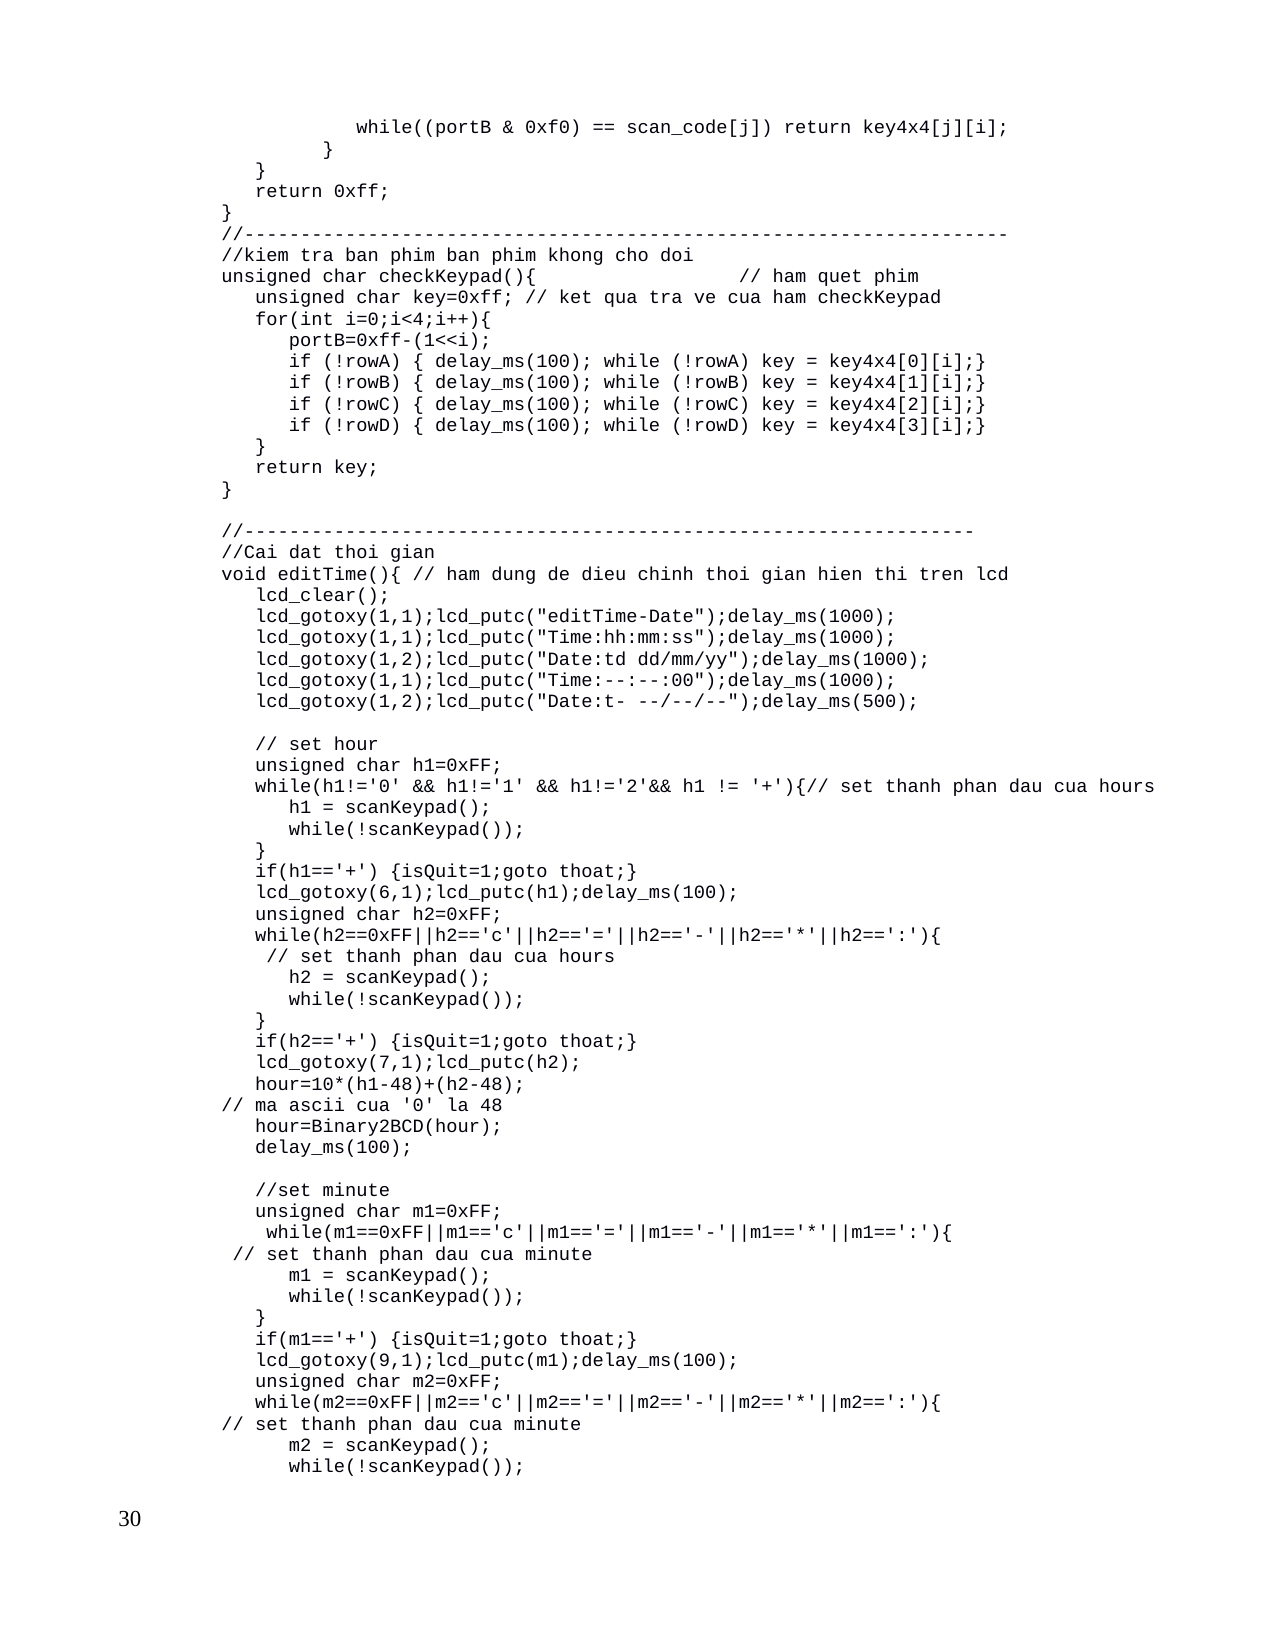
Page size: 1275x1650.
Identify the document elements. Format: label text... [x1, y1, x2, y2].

text } [221, 139, 1157, 161]
text //kiem tra ban phim ban phim khong cho doi [221, 246, 1157, 267]
text unsigned char m2=0xFF; [221, 1372, 1157, 1393]
text // set hour [221, 734, 1157, 756]
text lcd_gotoxy(7,1);lcd_putc(h2); [221, 1053, 1157, 1074]
text lcd_gotoxy(1,2);lcd_putc("Date:td dd/mm/yy");delay_ms(1000); [221, 649, 1157, 671]
text unsigned char m1=0xFF; [221, 1202, 1157, 1223]
text unsigned char key=0xff; // ket qua tra ve cua ham checkKeypad [221, 288, 1157, 309]
text while((portB & 0xf0) == scan_code[j]) return key4x4[j][i]; [221, 118, 1157, 139]
text lcd_gotoxy(6,1);lcd_putc(h1);delay_ms(100); [221, 883, 1157, 904]
text // set thanh phan dau cua minute [221, 1414, 1157, 1436]
text hour=Binary2BCD(hour); [221, 1117, 1157, 1138]
text return key; [221, 458, 1157, 479]
text //set minute [221, 1181, 1157, 1202]
text lcd_gotoxy(1,1);lcd_putc("Time:hh:mm:ss");delay_ms(1000); [221, 628, 1157, 649]
text while(!scanKeypad()); [221, 819, 1157, 841]
text h2 = scanKeypad(); [221, 968, 1157, 989]
text while(h2==0xFF||h2=='c'||h2=='='||h2=='-'||h2=='*'||h2==':'){ [221, 926, 1157, 947]
text m2 = scanKeypad(); [221, 1436, 1157, 1457]
text while(!scanKeypad()); [221, 1457, 1157, 1478]
text while(!scanKeypad()); [221, 989, 1157, 1011]
text // set thanh phan dau cua hours [221, 947, 1157, 968]
text unsigned char h2=0xFF; [221, 904, 1157, 926]
text if(m1=='+') {isQuit=1;goto thoat;} [221, 1329, 1157, 1351]
text if (!rowC) { delay_ms(100); while (!rowC) key = key4x4[2][i];} [221, 394, 1157, 416]
text if (!rowA) { delay_ms(100); while (!rowA) key = key4x4[0][i];} [221, 352, 1157, 373]
text //----------------------------------------------------------------- [221, 522, 1157, 543]
text lcd_gotoxy(1,1);lcd_putc("editTime-Date");delay_ms(1000); [221, 607, 1157, 628]
text } [221, 1011, 1157, 1032]
text m1 = scanKeypad(); [221, 1266, 1157, 1287]
text while(!scanKeypad()); [221, 1287, 1157, 1308]
text } [221, 841, 1157, 862]
text void editTime(){ // ham dung de dieu chinh thoi gian hien thi tren lcd [221, 564, 1157, 586]
text unsigned char checkKeypad(){ // ham quet phim [221, 267, 1157, 288]
text } [221, 437, 1157, 458]
text // set thanh phan dau cua minute [221, 1244, 1157, 1266]
text while(m1==0xFF||m1=='c'||m1=='='||m1=='-'||m1=='*'||m1==':'){ [221, 1223, 1157, 1244]
text while(h1!='0' && h1!='1' && h1!='2'&& h1 != '+'){// set thanh phan dau cua hours [221, 777, 1157, 798]
text h1 = scanKeypad(); [221, 798, 1157, 819]
text if(h2=='+') {isQuit=1;goto thoat;} [221, 1032, 1157, 1053]
text } [221, 1308, 1157, 1329]
text if (!rowD) { delay_ms(100); while (!rowD) key = key4x4[3][i];} [221, 416, 1157, 437]
text lcd_clear(); [221, 586, 1157, 607]
text for(int i=0;i<4;i++){ [221, 309, 1157, 331]
text delay_ms(100); [221, 1138, 1157, 1159]
text if(h1=='+') {isQuit=1;goto thoat;} [221, 862, 1157, 883]
text } [221, 479, 1157, 501]
text // ma ascii cua '0' la 48 [221, 1096, 1157, 1117]
text unsigned char h1=0xFF; [221, 756, 1157, 777]
text if (!rowB) { delay_ms(100); while (!rowB) key = key4x4[1][i];} [221, 373, 1157, 394]
text return 0xff; [221, 182, 1157, 203]
text lcd_gotoxy(1,1);lcd_putc("Time:--:--:00");delay_ms(1000); [221, 671, 1157, 692]
text } [221, 161, 1157, 182]
text while(m2==0xFF||m2=='c'||m2=='='||m2=='-'||m2=='*'||m2==':'){ [221, 1393, 1157, 1414]
text lcd_gotoxy(9,1);lcd_putc(m1);delay_ms(100); [221, 1351, 1157, 1372]
text hour=10*(h1-48)+(h2-48); [221, 1074, 1157, 1096]
text portB=0xff-(1<<i); [221, 331, 1157, 352]
text //-------------------------------------------------------------------- [221, 224, 1157, 246]
text } [221, 203, 1157, 224]
text lcd_gotoxy(1,2);lcd_putc("Date:t- --/--/--");delay_ms(500); [221, 692, 1157, 713]
text //Cai dat thoi gian [221, 543, 1157, 564]
